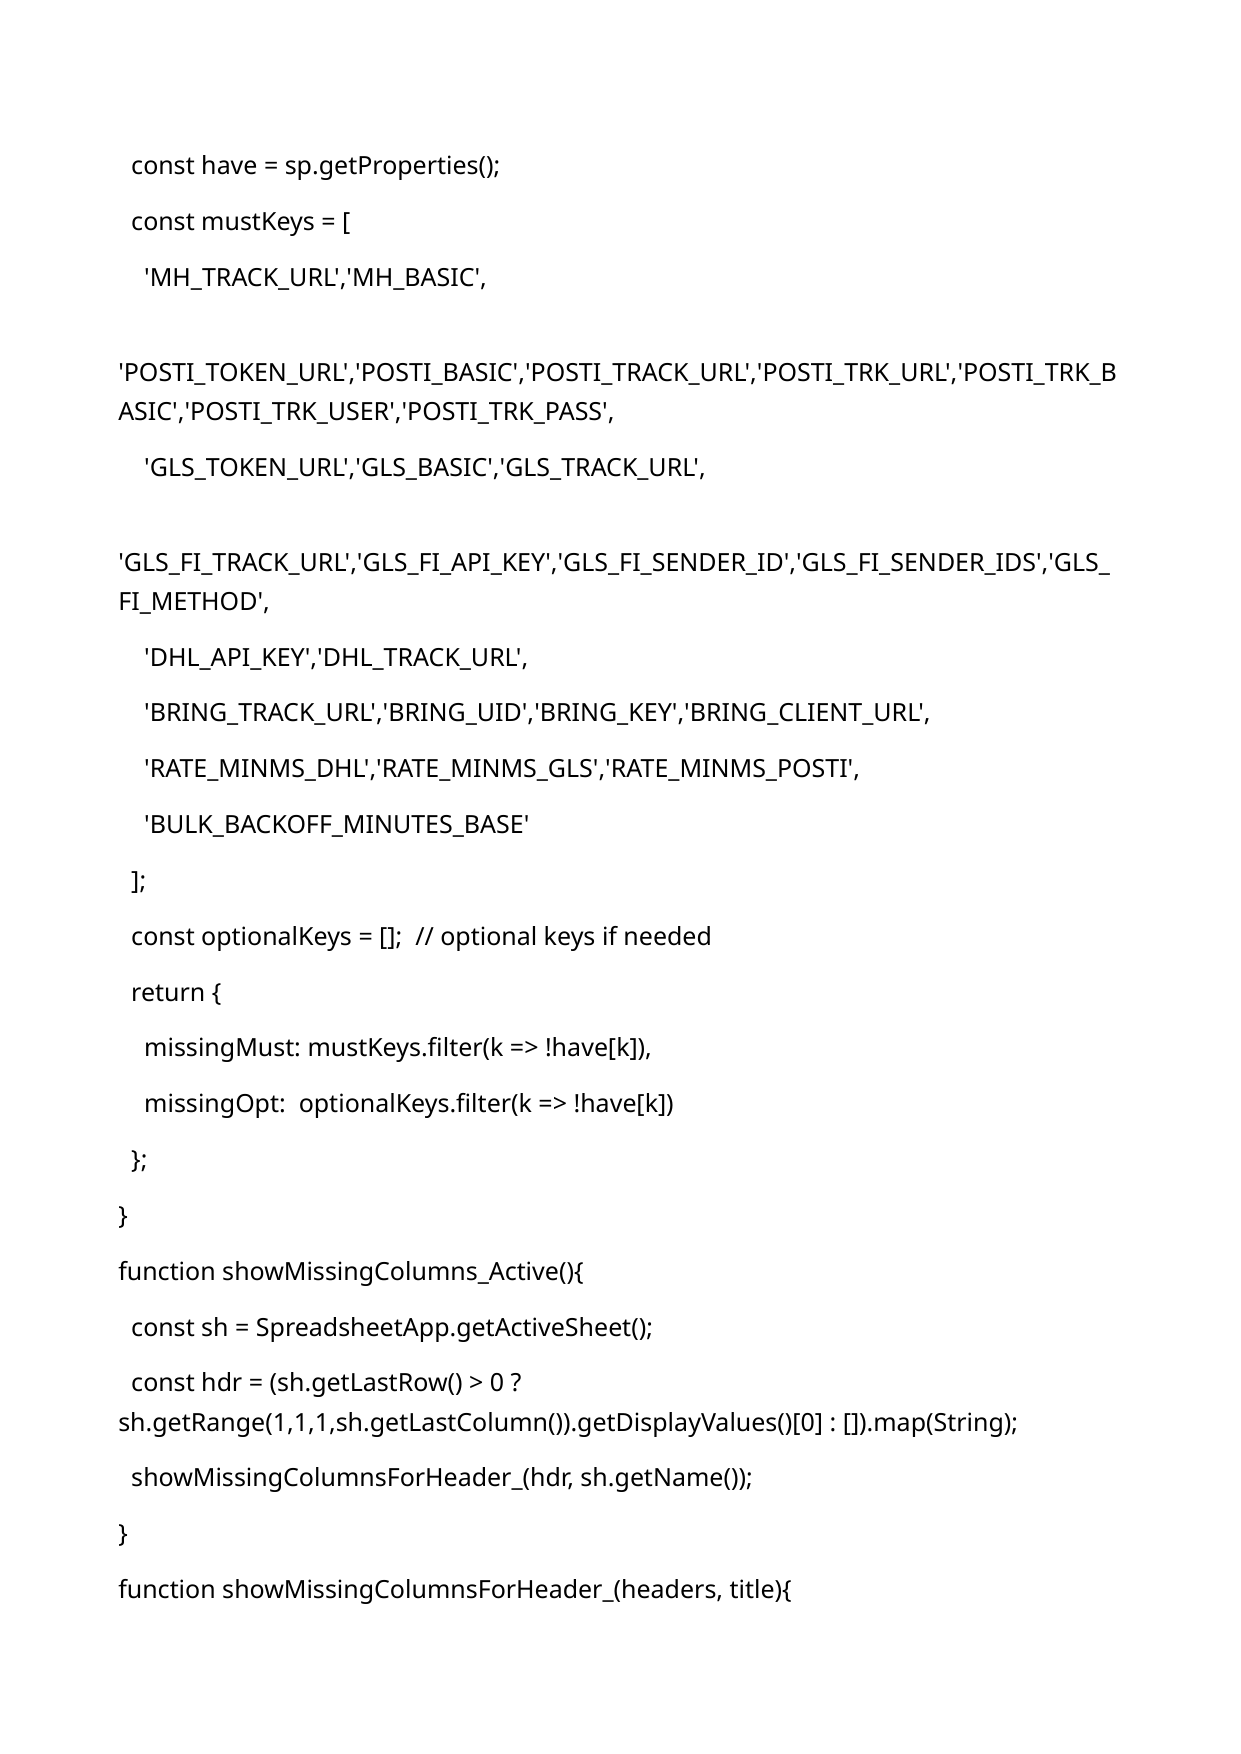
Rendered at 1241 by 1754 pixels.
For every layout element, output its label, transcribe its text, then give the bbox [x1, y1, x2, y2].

text 'BULK_BACKOFF_MINUTES_BASE' [118, 807, 1122, 841]
text 'GLS_FI_TRACK_URL','GLS_FI_API_KEY','GLS_FI_SENDER_ID','GLS_FI_SENDER_IDS','GLS_FI_METHOD', [118, 505, 1122, 617]
text function showMissingColumns_Active(){ [118, 1253, 1122, 1287]
text function showMissingColumnsForHeader_(headers, title){ [118, 1572, 1122, 1606]
text const have = sp.getProperties(); [118, 148, 1122, 182]
text const sh = SpreadsheetApp.getActiveSheet(); [118, 1309, 1122, 1343]
text }; [118, 1142, 1122, 1176]
text missingMust: mustKeys.filter(k => !have[k]), [118, 1030, 1122, 1064]
text showMissingColumnsForHeader_(hdr, sh.getName()); [118, 1460, 1122, 1494]
text const optionalKeys = []; // optional keys if needed [118, 918, 1122, 952]
text } [118, 1198, 1122, 1232]
text ]; [118, 863, 1122, 897]
text const hdr = (sh.getLastRow() > 0 ? sh.getRange(1,1,1,sh.getLastColumn()).getDisplayValues()[0] : []).map(String); [118, 1365, 1122, 1438]
text 'GLS_TOKEN_URL','GLS_BASIC','GLS_TRACK_URL', [118, 449, 1122, 483]
text return { [118, 974, 1122, 1008]
text 'MH_TRACK_URL','MH_BASIC', [118, 259, 1122, 293]
text 'DHL_API_KEY','DHL_TRACK_URL', [118, 639, 1122, 673]
text 'POSTI_TOKEN_URL','POSTI_BASIC','POSTI_TRACK_URL','POSTI_TRK_URL','POSTI_TRK_BASIC','POSTI_TRK_USER','POSTI_TRK_PASS', [118, 315, 1122, 427]
text 'RATE_MINMS_DHL','RATE_MINMS_GLS','RATE_MINMS_POSTI', [118, 751, 1122, 785]
text const mustKeys = [ [118, 203, 1122, 237]
text missingOpt: optionalKeys.filter(k => !have[k]) [118, 1086, 1122, 1120]
text } [118, 1516, 1122, 1550]
text 'BRING_TRACK_URL','BRING_UID','BRING_KEY','BRING_CLIENT_URL', [118, 695, 1122, 729]
